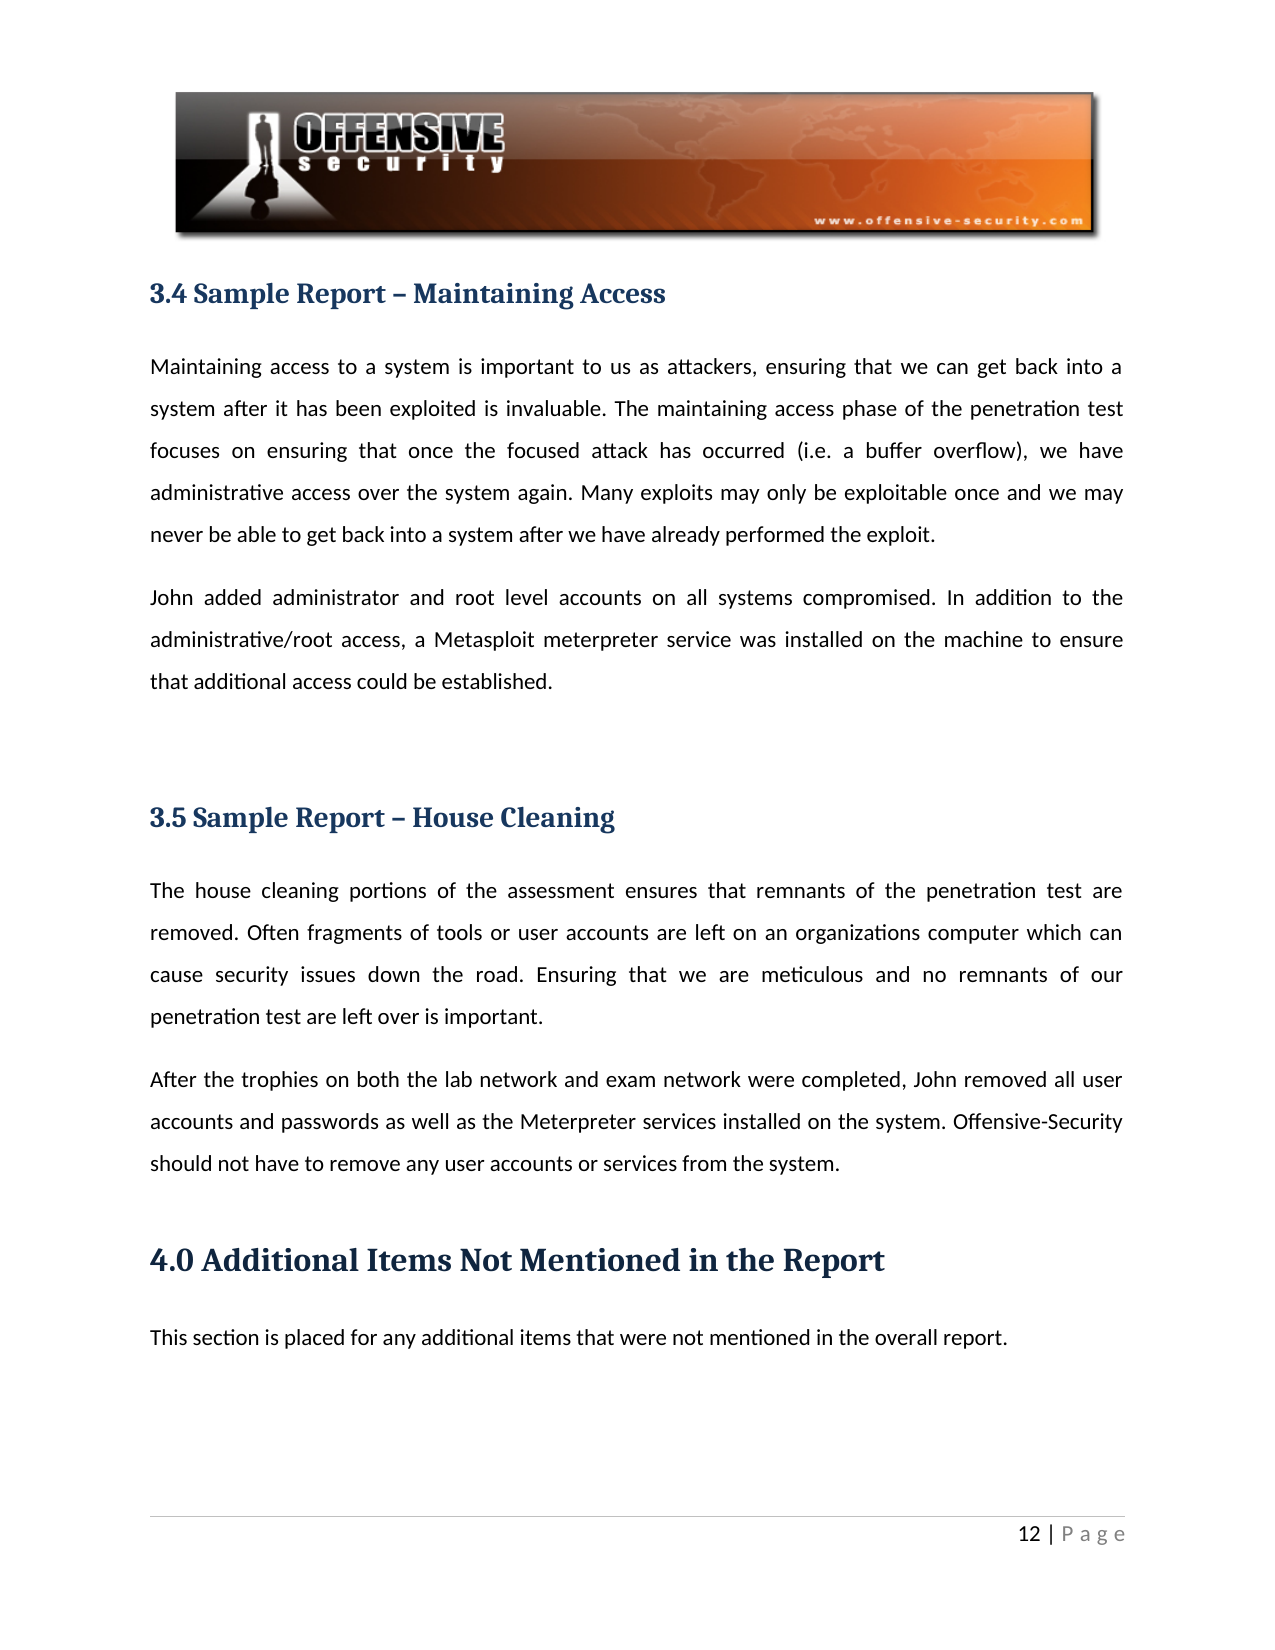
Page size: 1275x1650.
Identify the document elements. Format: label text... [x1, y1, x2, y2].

subtitle 3.4 Sample Report – Maintaining Access [150, 277, 1125, 311]
subtitle 3.5 Sample Report – House Cleaning [150, 801, 1125, 834]
text Maintaining access to a system is important to us as attackers, ensuring that we can get back into a system after it has been exploited is invaluable. The maintaining access phase of the penetration test focuses on ensuring that once the focused attack has occurred (i.e. a buffer overflow), we have administrative access over the system again. Many exploits may only be exploitable once and we may never be able to get back into a system after we have already performed the exploit. [150, 352, 1125, 548]
text John added administrator and root level accounts on all systems compromised. In addition to the administrative/root access, a Metasploit meterpreter service was installed on the machine to ensure that additional access could be established. [150, 583, 1125, 695]
text The house cleaning portions of the assessment ensures that remnants of the penetration test are removed. Often fragments of tools or user accounts are left on an organizations computer which can cause security issues down the road. Ensuring that we are meticulous and no remnants of our penetration test are left over is important. [150, 876, 1125, 1030]
text After the trophies on both the lab network and exam network were completed, John removed all user accounts and passwords as well as the Meterpreter services installed on the system. Offensive-Security should not have to remove any user accounts or services from the system. [150, 1065, 1125, 1177]
subtitle 4.0 Additional Items Not Mentioned in the Report [150, 1241, 1125, 1279]
text This section is placed for any additional items that were not mentioned in the overall report. [150, 1323, 1125, 1351]
